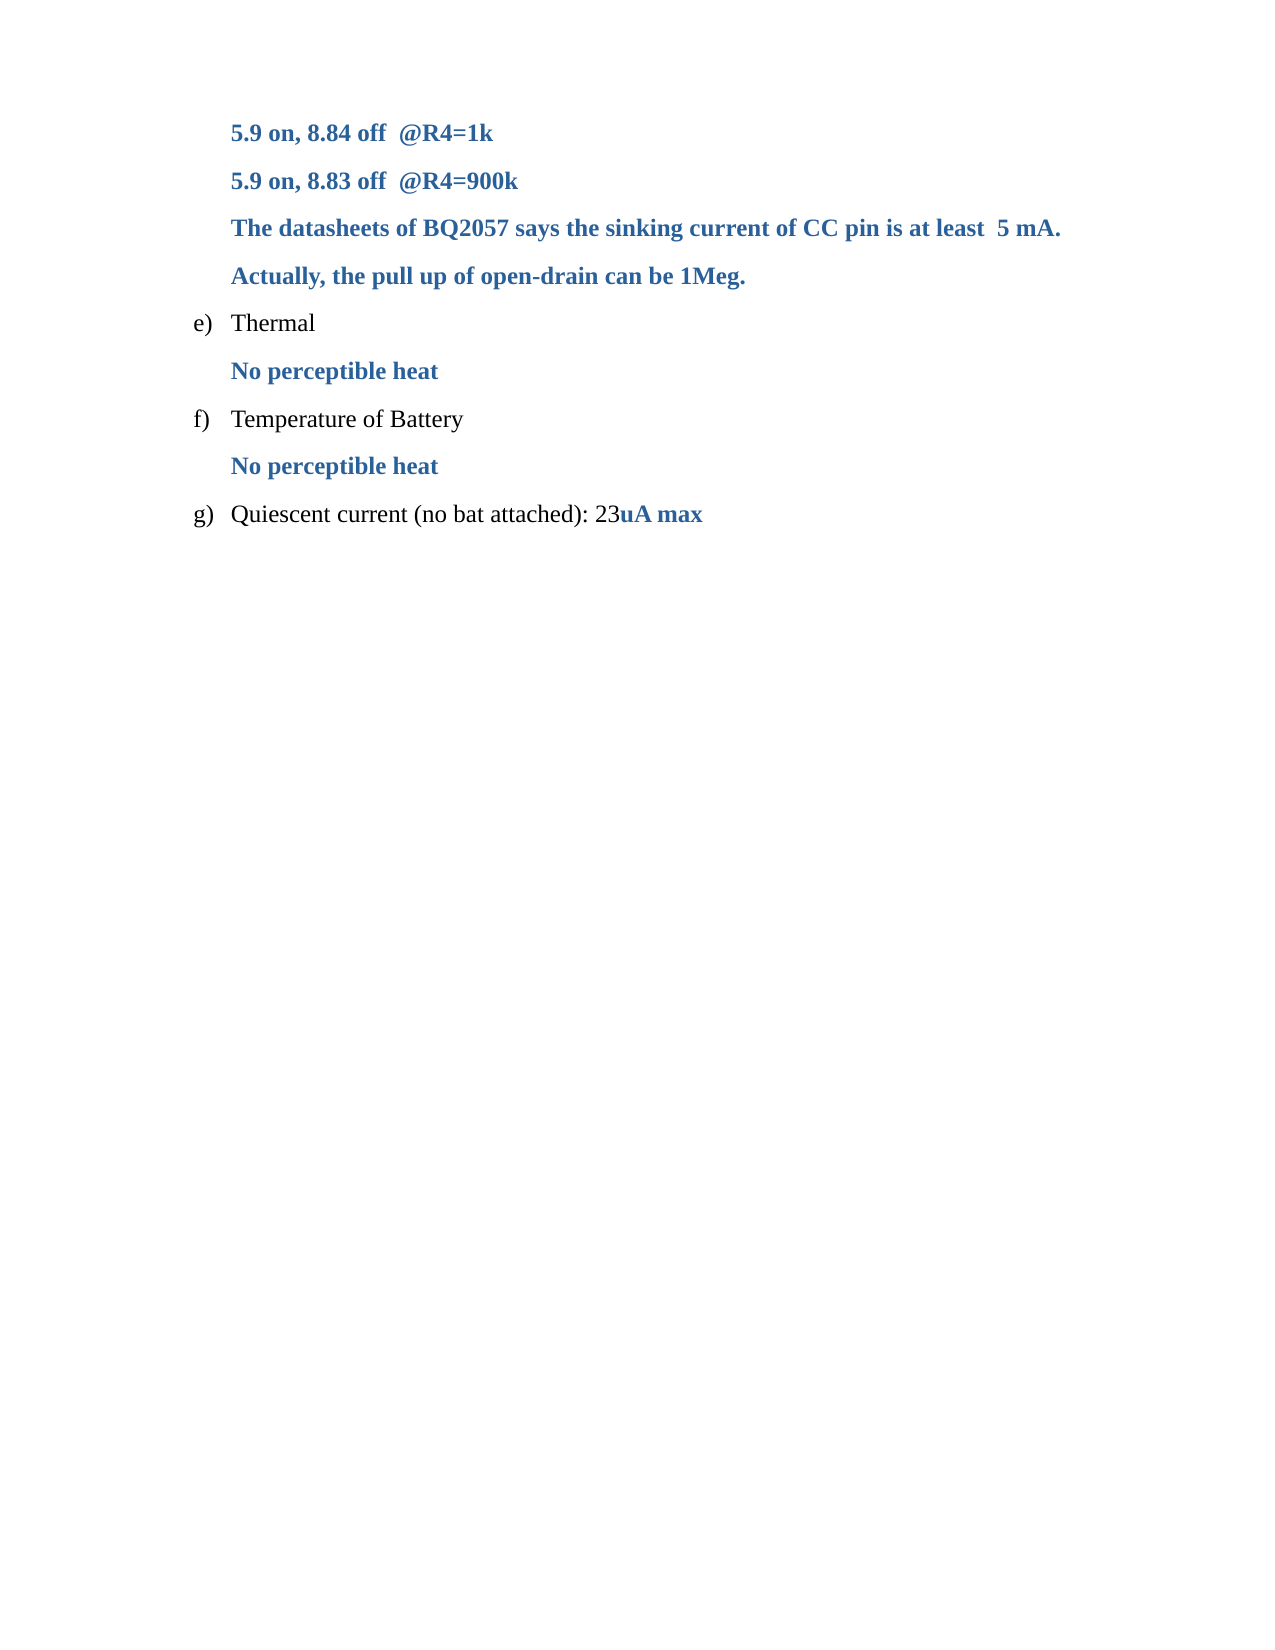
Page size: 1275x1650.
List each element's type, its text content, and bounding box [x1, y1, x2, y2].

list Actually, the pull up of open-drain can be 1Meg. [193, 261, 1157, 290]
list Temperature of Battery [193, 404, 1157, 432]
list 5.9 on, 8.84 off @R4=1k [193, 118, 1157, 147]
list No perceptible heat [193, 356, 1157, 385]
list No perceptible heat [193, 451, 1157, 480]
list Quiescent current (no bat attached): 23uA max [193, 499, 1157, 528]
list Thermal [193, 308, 1157, 337]
list The datasheets of BQ2057 says the sinking current of CC pin is at least 5 mA. [193, 213, 1157, 242]
list 5.9 on, 8.83 off @R4=900k [193, 166, 1157, 194]
